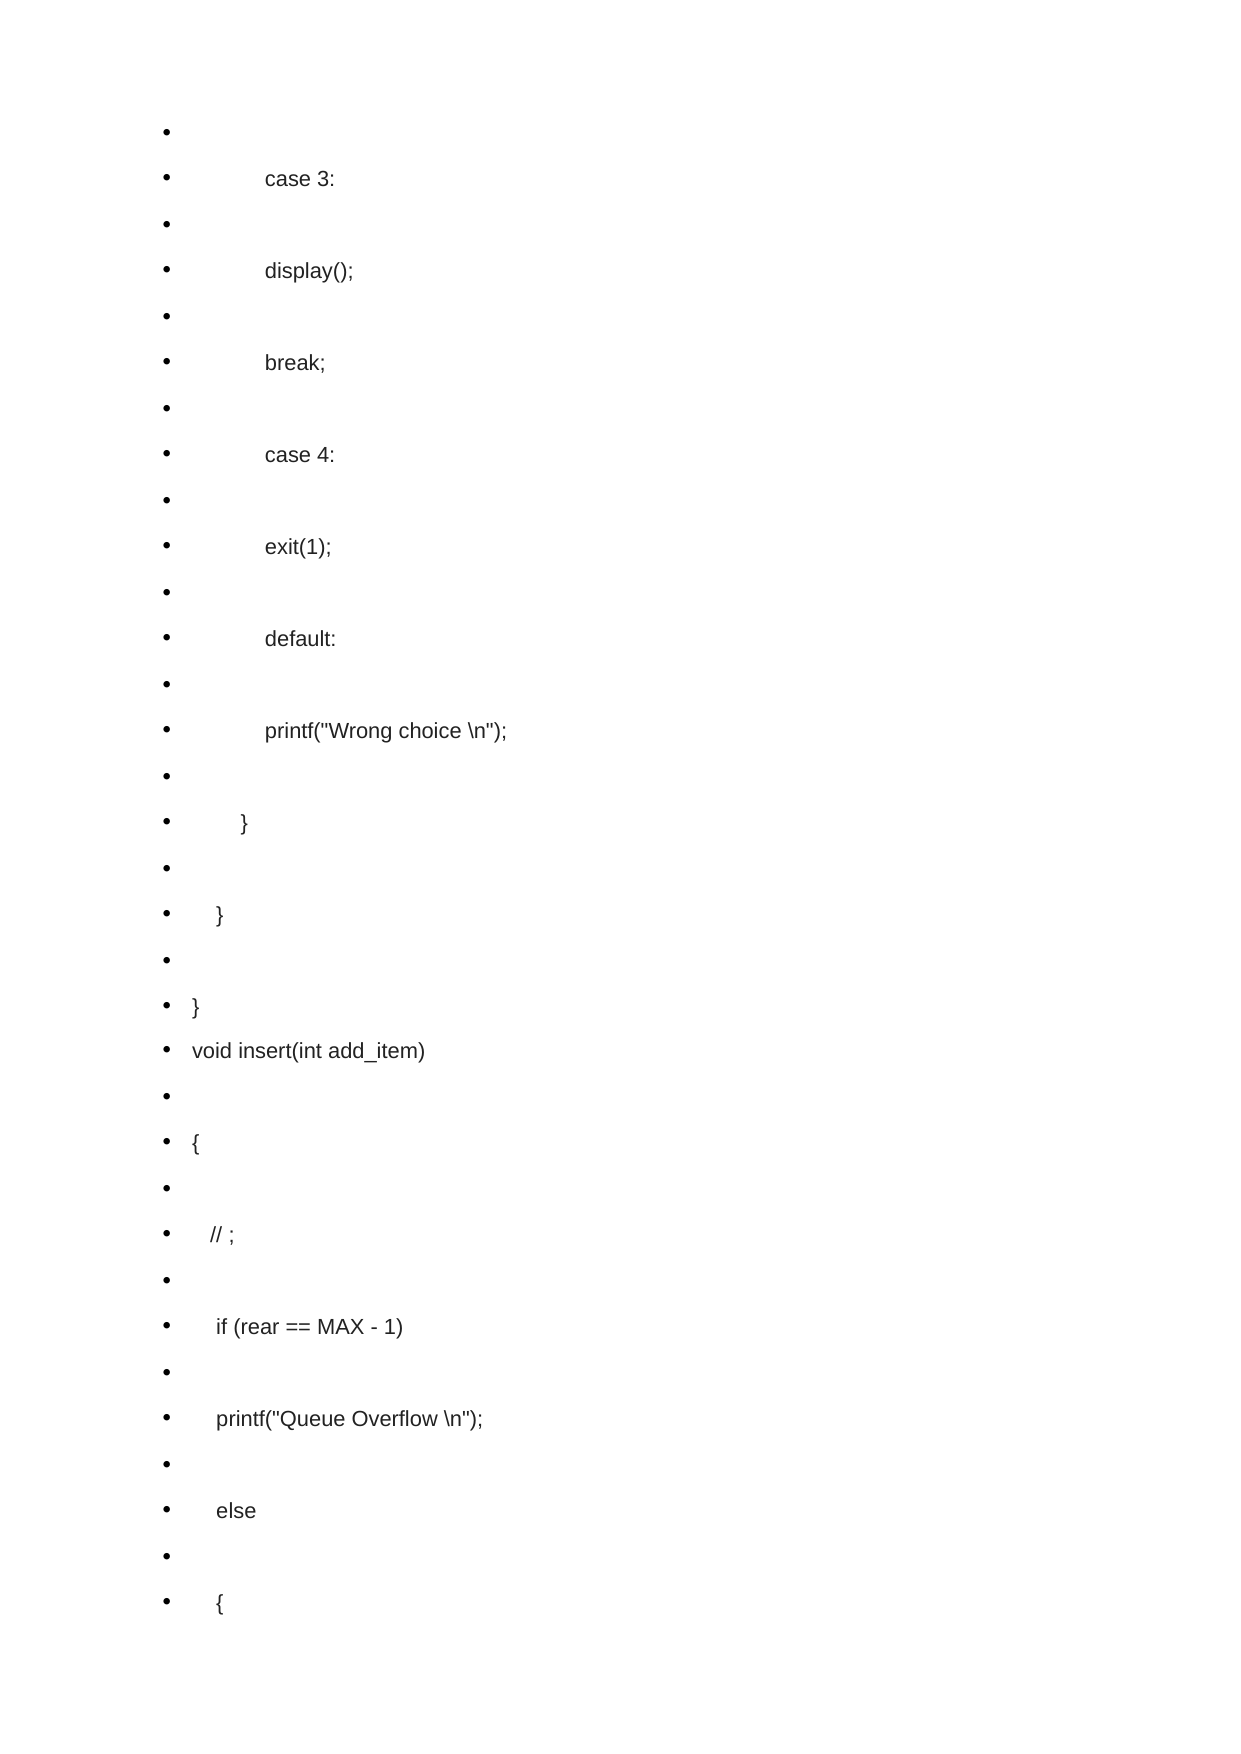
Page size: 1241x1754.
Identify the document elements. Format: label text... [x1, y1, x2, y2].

list void insert(int add_item) [162, 1038, 1122, 1064]
list case 4: [162, 442, 1122, 468]
list default: [162, 626, 1122, 652]
list display(); [162, 258, 1122, 284]
list } [162, 993, 1122, 1019]
list break; [162, 350, 1122, 376]
list printf("Queue Overflow \n"); [162, 1406, 1122, 1432]
list { [162, 1590, 1122, 1616]
list { [162, 1130, 1122, 1156]
list // ; [162, 1222, 1122, 1248]
list } [162, 902, 1122, 927]
list if (rear == MAX - 1) [162, 1314, 1122, 1340]
list exit(1); [162, 534, 1122, 559]
list else [162, 1498, 1122, 1524]
list } [162, 809, 1122, 836]
list case 3: [162, 166, 1122, 192]
list printf("Wrong choice \n"); [162, 718, 1122, 743]
